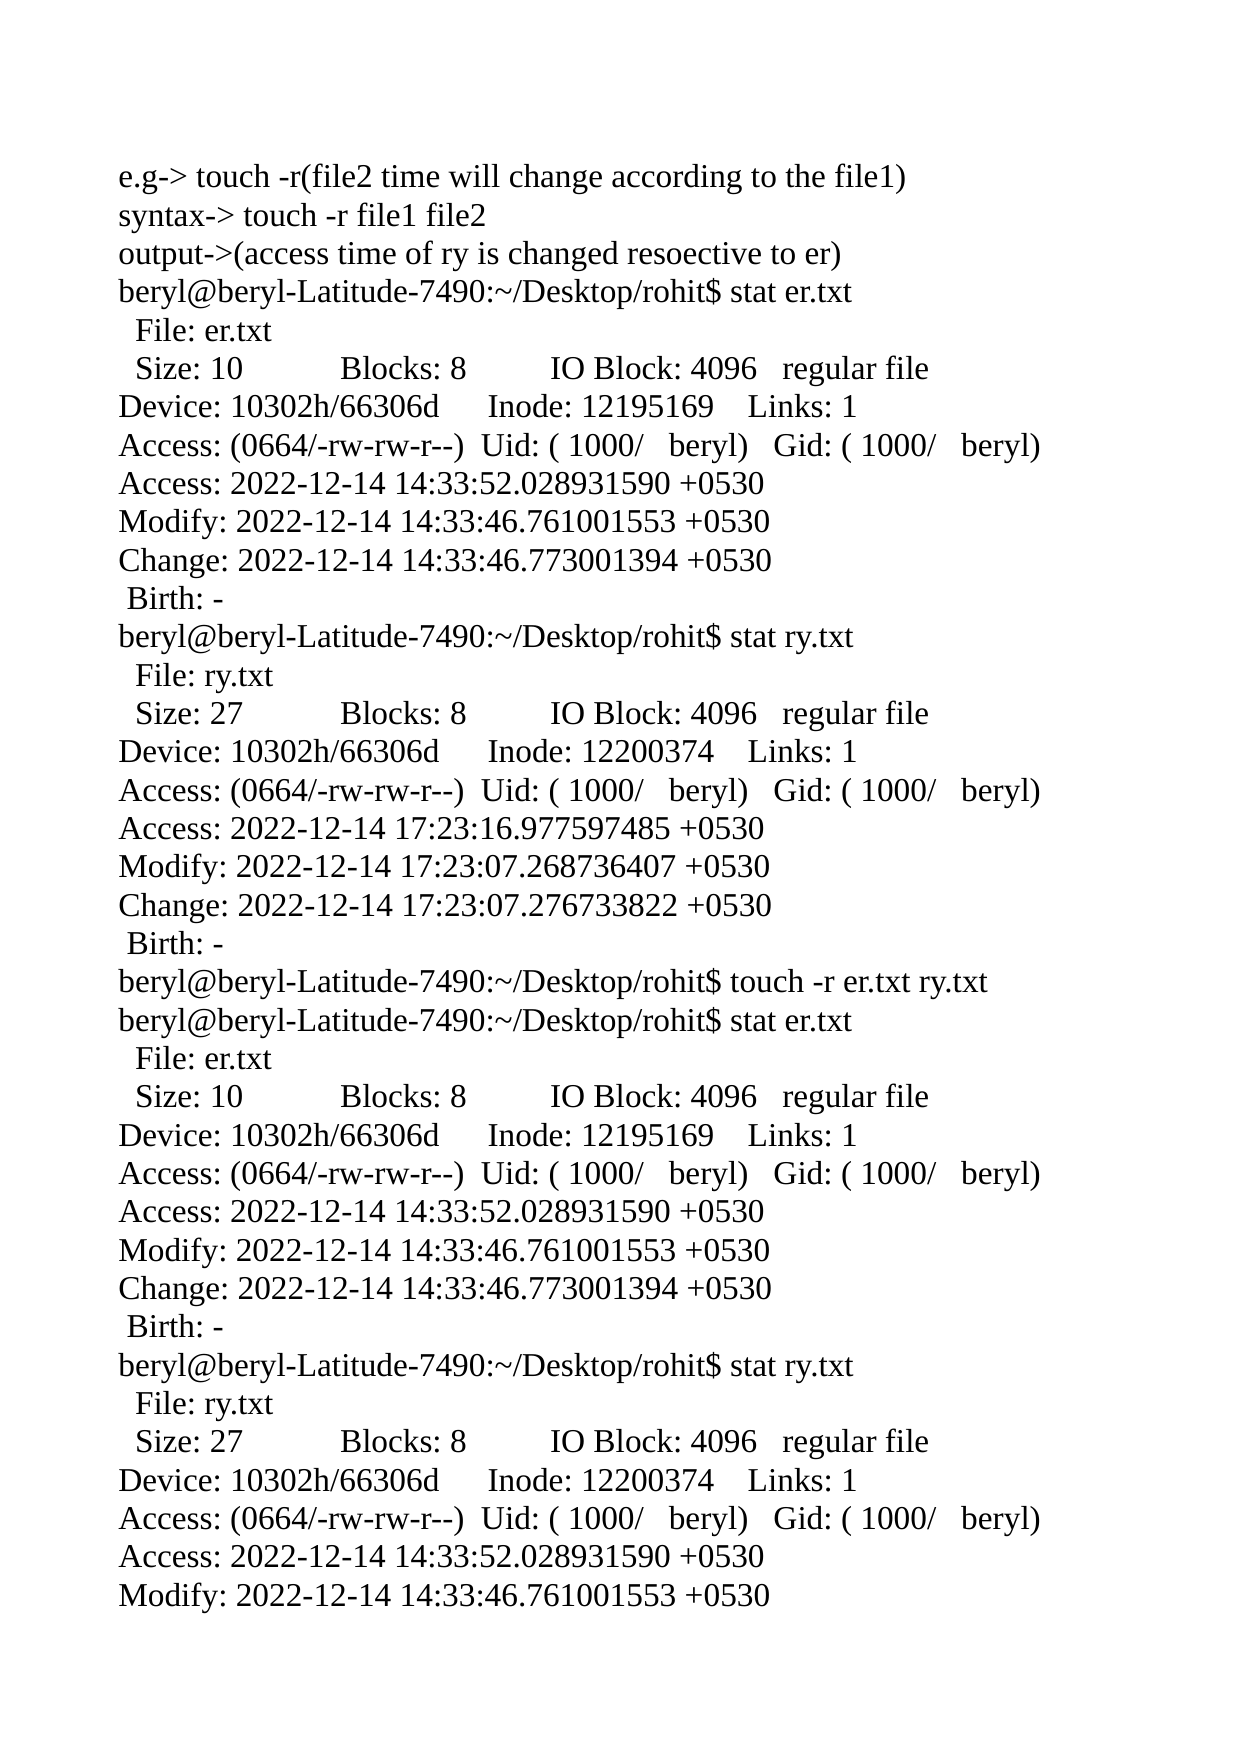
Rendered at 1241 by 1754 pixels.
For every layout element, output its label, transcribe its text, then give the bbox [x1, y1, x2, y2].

text Access: (0664/-rw-rw-r--) Uid: ( 1000/ beryl) Gid: ( 1000/ beryl) [118, 425, 1122, 463]
text Device: 10302h/66306d Inode: 12200374 Links: 1 [118, 731, 1122, 770]
text beryl@beryl-Latitude-7490:~/Desktop/rohit$ stat er.txt [118, 1000, 1122, 1038]
text Size: 10 Blocks: 8 IO Block: 4096 regular file [118, 1076, 1122, 1115]
text Device: 10302h/66306d Inode: 12200374 Links: 1 [118, 1460, 1122, 1498]
text syntax-> touch -r file1 file2 [118, 195, 1122, 233]
text beryl@beryl-Latitude-7490:~/Desktop/rohit$ touch -r er.txt ry.txt [118, 961, 1122, 1000]
text Modify: 2022-12-14 14:33:46.761001553 +0530 [118, 1230, 1122, 1268]
text Access: 2022-12-14 14:33:52.028931590 +0530 [118, 463, 1122, 501]
text Size: 27 Blocks: 8 IO Block: 4096 regular file [118, 1421, 1122, 1460]
text File: ry.txt [118, 655, 1122, 693]
text beryl@beryl-Latitude-7490:~/Desktop/rohit$ stat ry.txt [118, 616, 1122, 655]
text Access: (0664/-rw-rw-r--) Uid: ( 1000/ beryl) Gid: ( 1000/ beryl) [118, 1498, 1122, 1536]
text Access: (0664/-rw-rw-r--) Uid: ( 1000/ beryl) Gid: ( 1000/ beryl) [118, 770, 1122, 808]
text Access: 2022-12-14 14:33:52.028931590 +0530 [118, 1536, 1122, 1575]
text Modify: 2022-12-14 14:33:46.761001553 +0530 [118, 1575, 1122, 1613]
text Change: 2022-12-14 14:33:46.773001394 +0530 [118, 1268, 1122, 1306]
text Device: 10302h/66306d Inode: 12195169 Links: 1 [118, 1115, 1122, 1153]
text File: er.txt [118, 310, 1122, 348]
text beryl@beryl-Latitude-7490:~/Desktop/rohit$ stat ry.txt [118, 1345, 1122, 1383]
text Birth: - [118, 923, 1122, 961]
text beryl@beryl-Latitude-7490:~/Desktop/rohit$ stat er.txt [118, 271, 1122, 310]
text Size: 10 Blocks: 8 IO Block: 4096 regular file [118, 348, 1122, 386]
text Modify: 2022-12-14 14:33:46.761001553 +0530 [118, 501, 1122, 540]
text Birth: - [118, 1306, 1122, 1345]
text File: er.txt [118, 1038, 1122, 1076]
text Change: 2022-12-14 14:33:46.773001394 +0530 [118, 540, 1122, 578]
text File: ry.txt [118, 1383, 1122, 1421]
text Access: 2022-12-14 17:23:16.977597485 +0530 [118, 808, 1122, 846]
text Device: 10302h/66306d Inode: 12195169 Links: 1 [118, 386, 1122, 425]
text Size: 27 Blocks: 8 IO Block: 4096 regular file [118, 693, 1122, 731]
text Birth: - [118, 578, 1122, 616]
text e.g-> touch -r(file2 time will change according to the file1) [118, 156, 1122, 195]
text Modify: 2022-12-14 17:23:07.268736407 +0530 [118, 846, 1122, 885]
text Access: (0664/-rw-rw-r--) Uid: ( 1000/ beryl) Gid: ( 1000/ beryl) [118, 1153, 1122, 1191]
text output->(access time of ry is changed resoective to er) [118, 233, 1122, 271]
text Change: 2022-12-14 17:23:07.276733822 +0530 [118, 885, 1122, 923]
text Access: 2022-12-14 14:33:52.028931590 +0530 [118, 1191, 1122, 1230]
